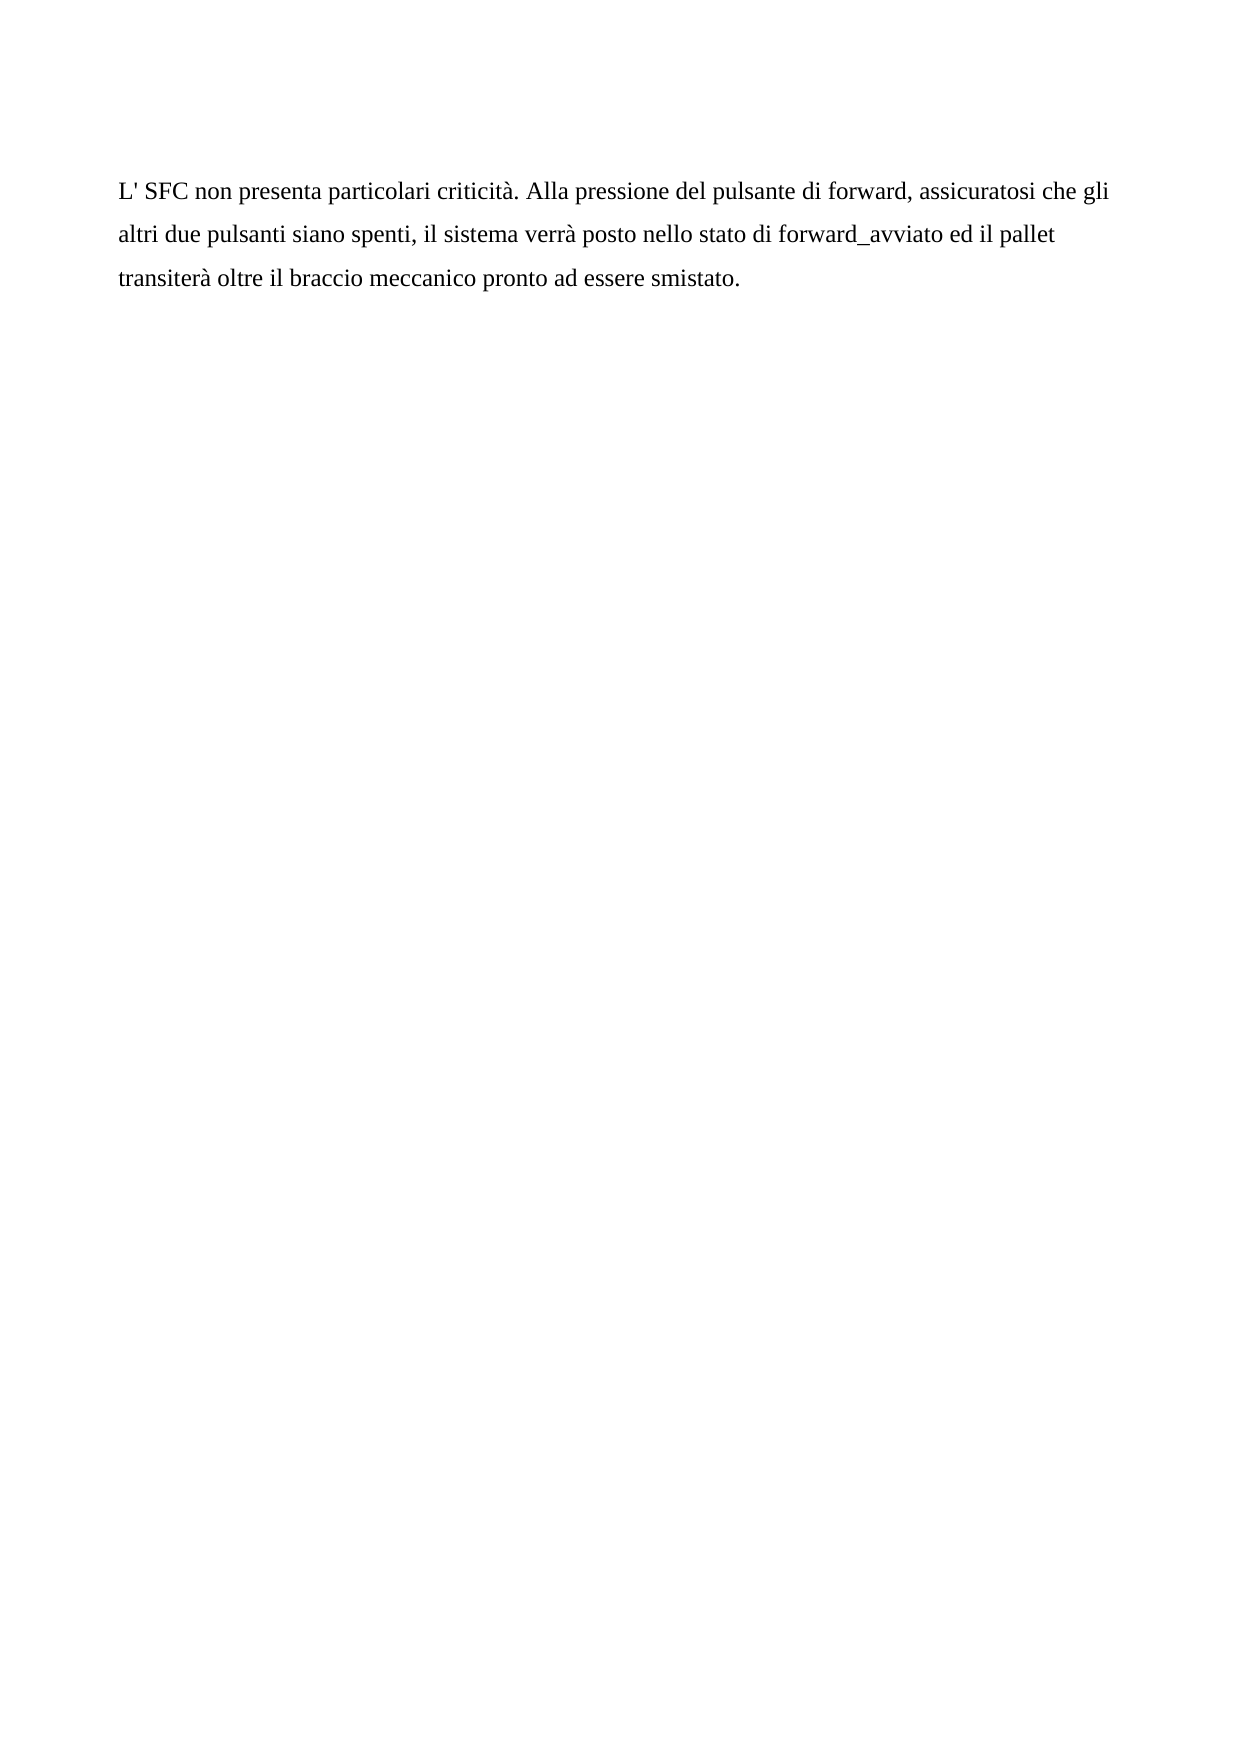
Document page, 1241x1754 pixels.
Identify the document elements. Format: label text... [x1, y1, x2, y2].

text L' SFC non presenta particolari criticità. Alla pressione del pulsante di forward, assicuratosi che gli altri due pulsanti siano spenti, il sistema verrà posto nello stato di forward_avviato ed il pallet transiterà oltre il braccio meccanico pronto ad essere smistato. [118, 176, 1122, 291]
